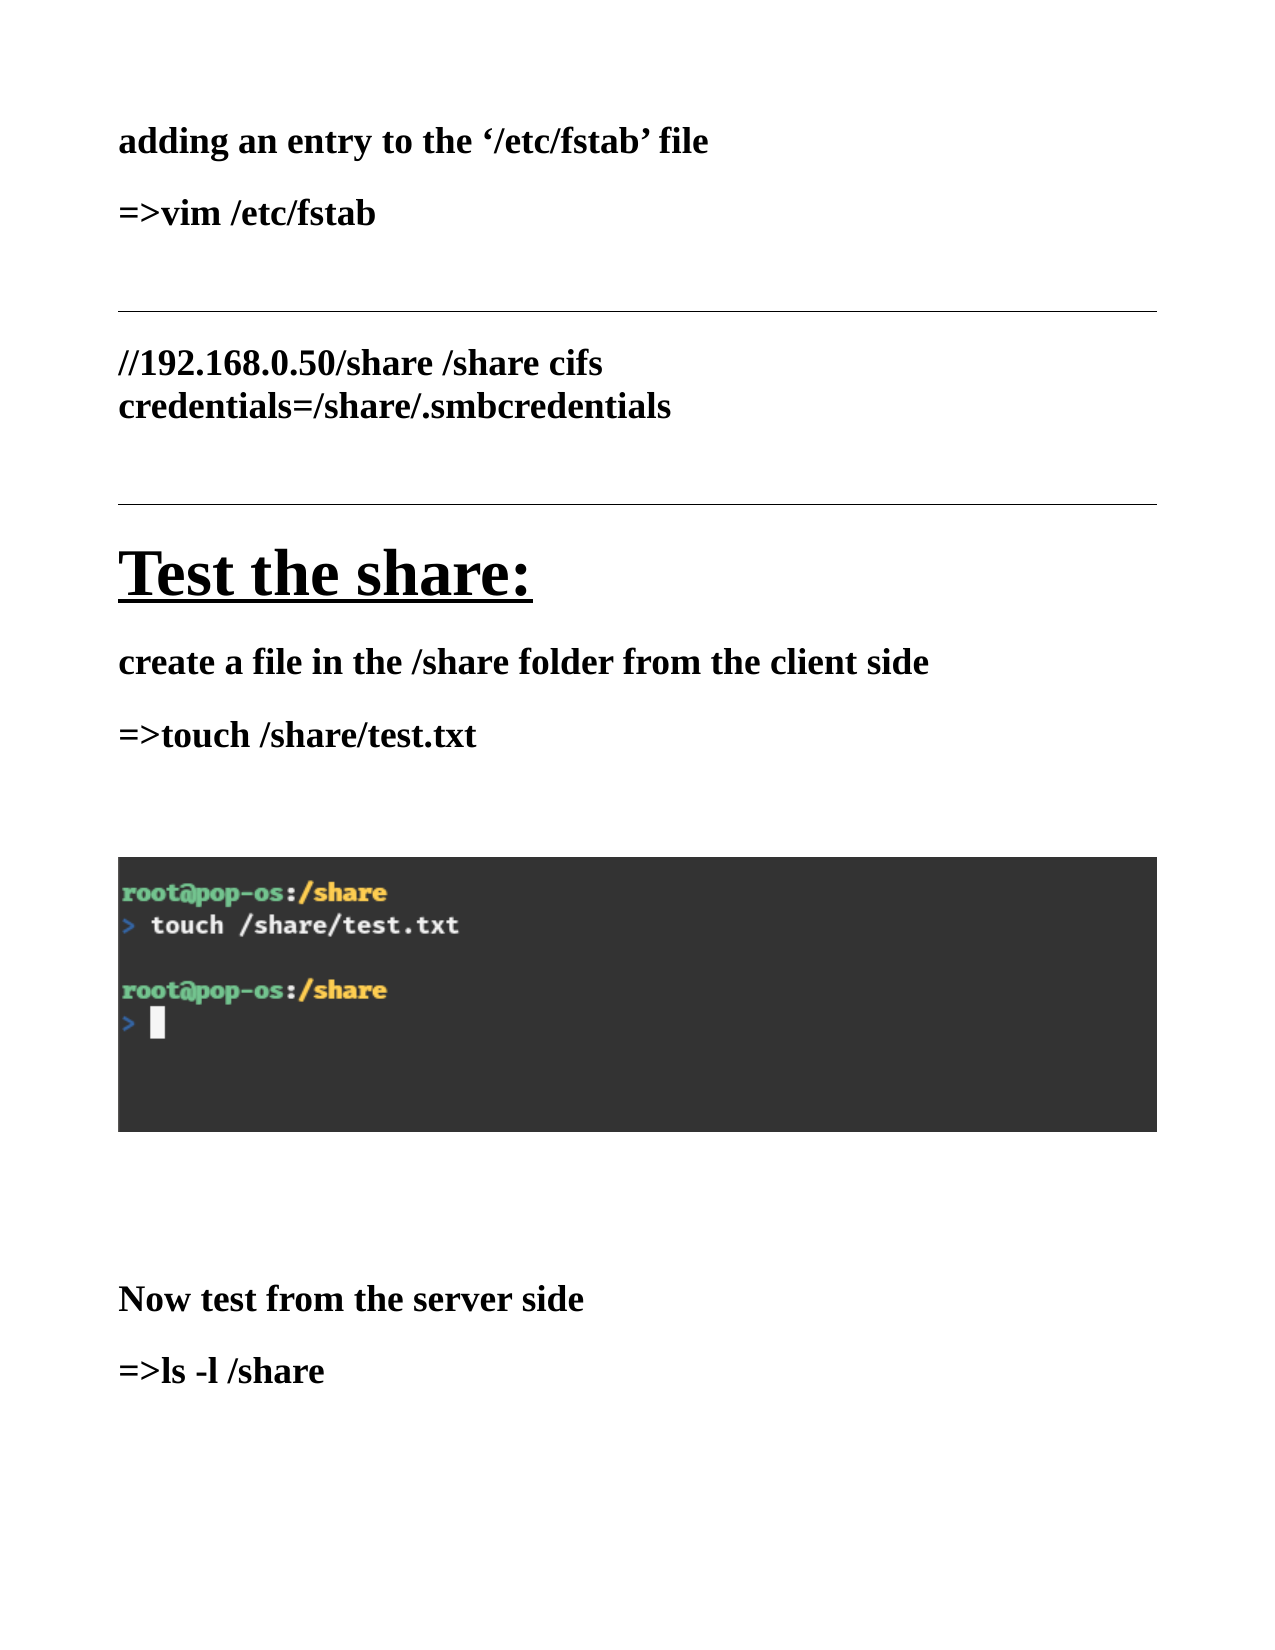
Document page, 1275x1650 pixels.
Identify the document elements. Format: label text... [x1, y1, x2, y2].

text create a file in the /share folder from the client side [118, 639, 1157, 682]
text =>ls -l /share [118, 1349, 1157, 1392]
text =>vim /etc/fstab [118, 191, 1157, 234]
text //192.168.0.50/share /share cifs credentials=/share/.smbcredentials [118, 340, 1157, 427]
text adding an entry to the ‘/etc/fstab’ file [118, 118, 1157, 161]
text Test the share: [118, 533, 1157, 610]
text Now test from the server side [118, 1276, 1157, 1319]
picture [118, 857, 1157, 1132]
text =>touch /share/test.txt [118, 712, 1157, 755]
